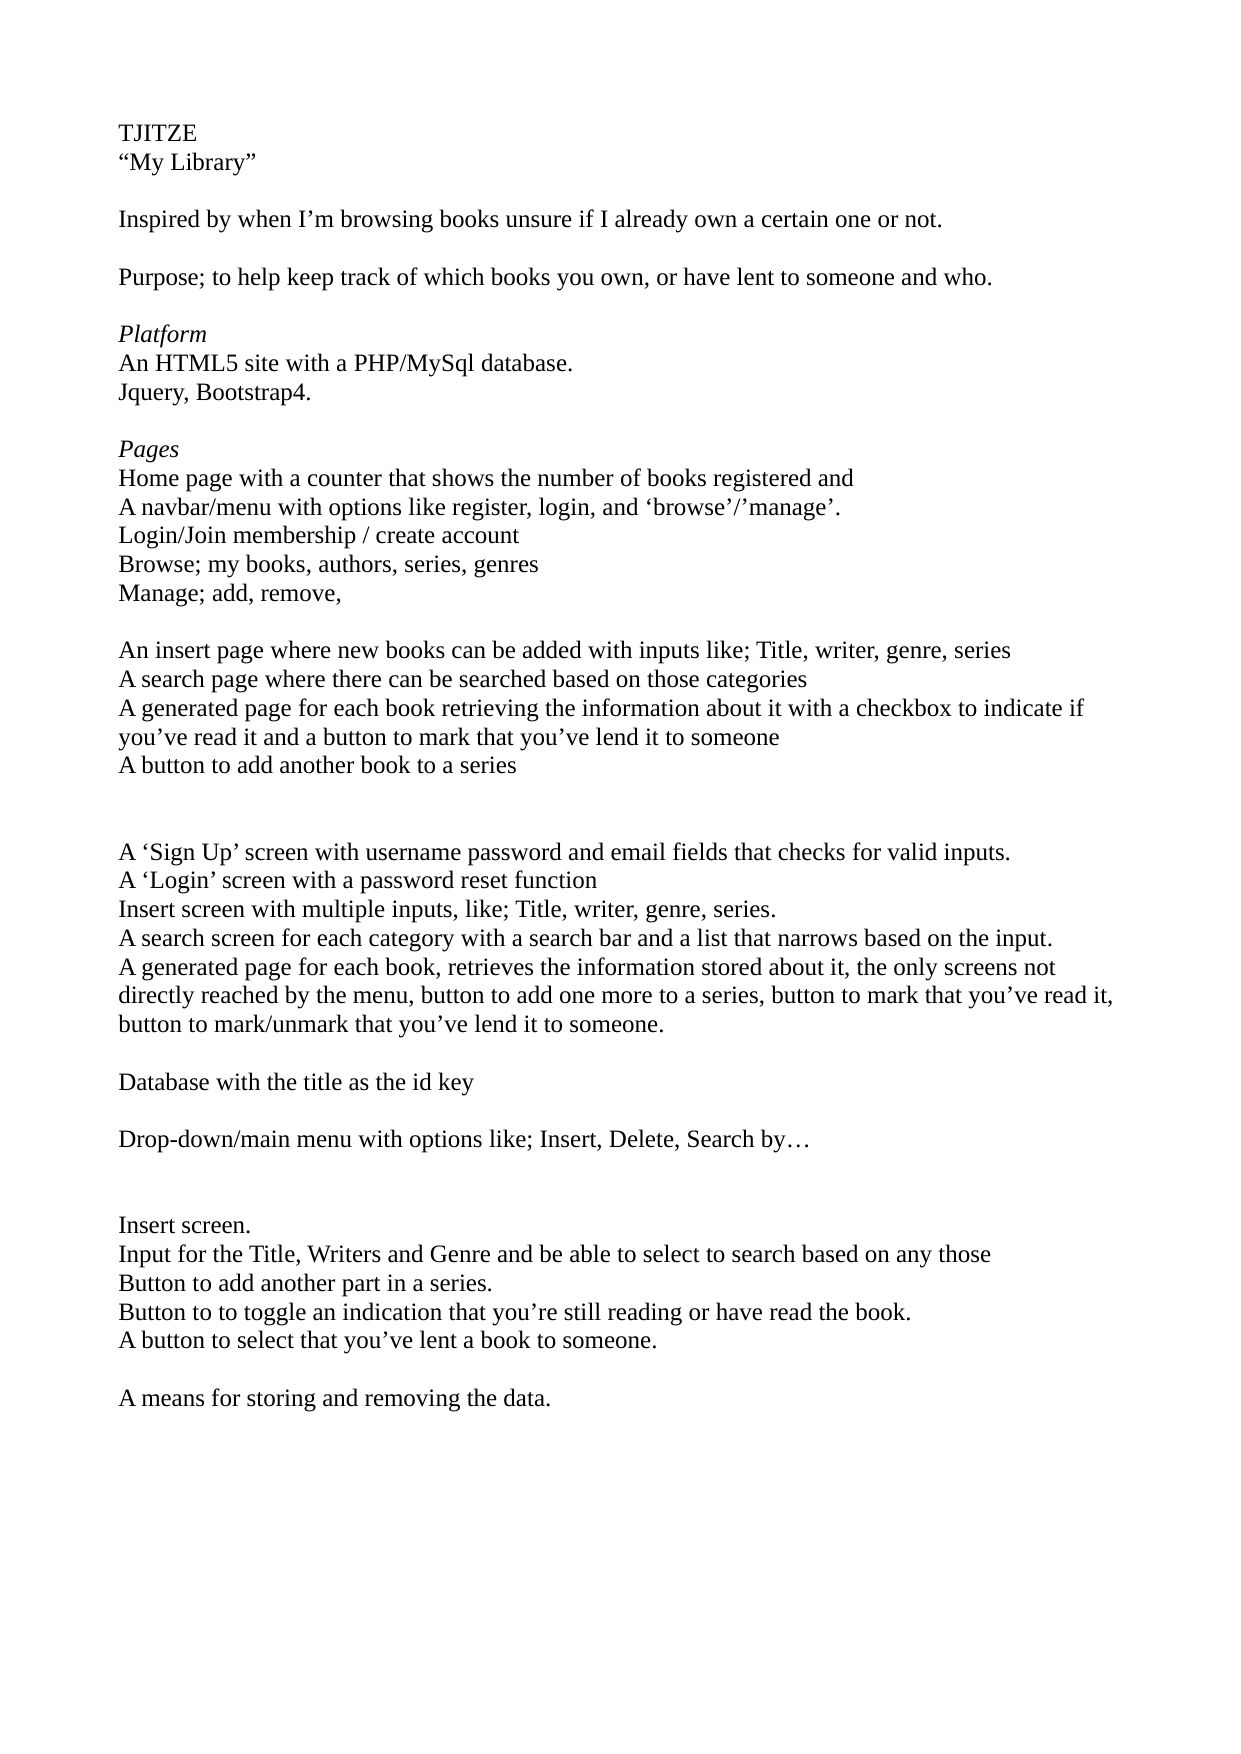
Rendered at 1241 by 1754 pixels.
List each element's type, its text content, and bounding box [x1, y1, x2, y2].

text A means for storing and removing the data. [118, 1383, 1122, 1412]
text Button to to toggle an indication that you’re still reading or have read the book. [118, 1297, 1122, 1326]
text A navbar/menu with options like register, login, and ‘browse’/’manage’. [118, 492, 1122, 521]
text A button to select that you’ve lent a book to someone. [118, 1326, 1122, 1354]
text A generated page for each book, retrieves the information stored about it, the only screens not directly reached by the menu, button to add one more to a series, button to mark that you’ve read it, button to mark/unmark that you’ve lend it to someone. [118, 952, 1122, 1038]
text A ‘Login’ screen with a password reset function [118, 866, 1122, 894]
text Database with the title as the id key [118, 1067, 1122, 1096]
text Insert screen. [118, 1211, 1122, 1239]
text A search page where there can be searched based on those categories [118, 664, 1122, 693]
text TJITZE [118, 118, 1122, 147]
text A generated page for each book retrieving the information about it with a checkbox to indicate if you’ve read it and a button to mark that you’ve lend it to someone [118, 693, 1122, 751]
text “My Library” [118, 147, 1122, 176]
text An insert page where new books can be added with inputs like; Title, writer, genre, series [118, 636, 1122, 664]
text An HTML5 site with a PHP/MySql database. [118, 348, 1122, 377]
text A button to add another book to a series [118, 751, 1122, 779]
text Home page with a counter that shows the number of books registered and [118, 463, 1122, 492]
text Inspired by when I’m browsing books unsure if I already own a certain one or not. [118, 204, 1122, 233]
text Drop-down/main menu with options like; Insert, Delete, Search by… [118, 1124, 1122, 1153]
text Login/Join membership / create account [118, 521, 1122, 549]
text Pages [118, 434, 1122, 463]
text Insert screen with multiple inputs, like; Title, writer, genre, series. [118, 894, 1122, 923]
text Button to add another part in a series. [118, 1268, 1122, 1297]
text Manage; add, remove, [118, 578, 1122, 607]
text Input for the Title, Writers and Genre and be able to select to search based on any those [118, 1239, 1122, 1268]
text Browse; my books, authors, series, genres [118, 549, 1122, 578]
text A search screen for each category with a search bar and a list that narrows based on the input. [118, 923, 1122, 952]
text Jquery, Bootstrap4. [118, 377, 1122, 406]
text Purpose; to help keep track of which books you own, or have lent to someone and who. [118, 262, 1122, 291]
text A ‘Sign Up’ screen with username password and email fields that checks for valid inputs. [118, 837, 1122, 866]
text Platform [118, 319, 1122, 348]
